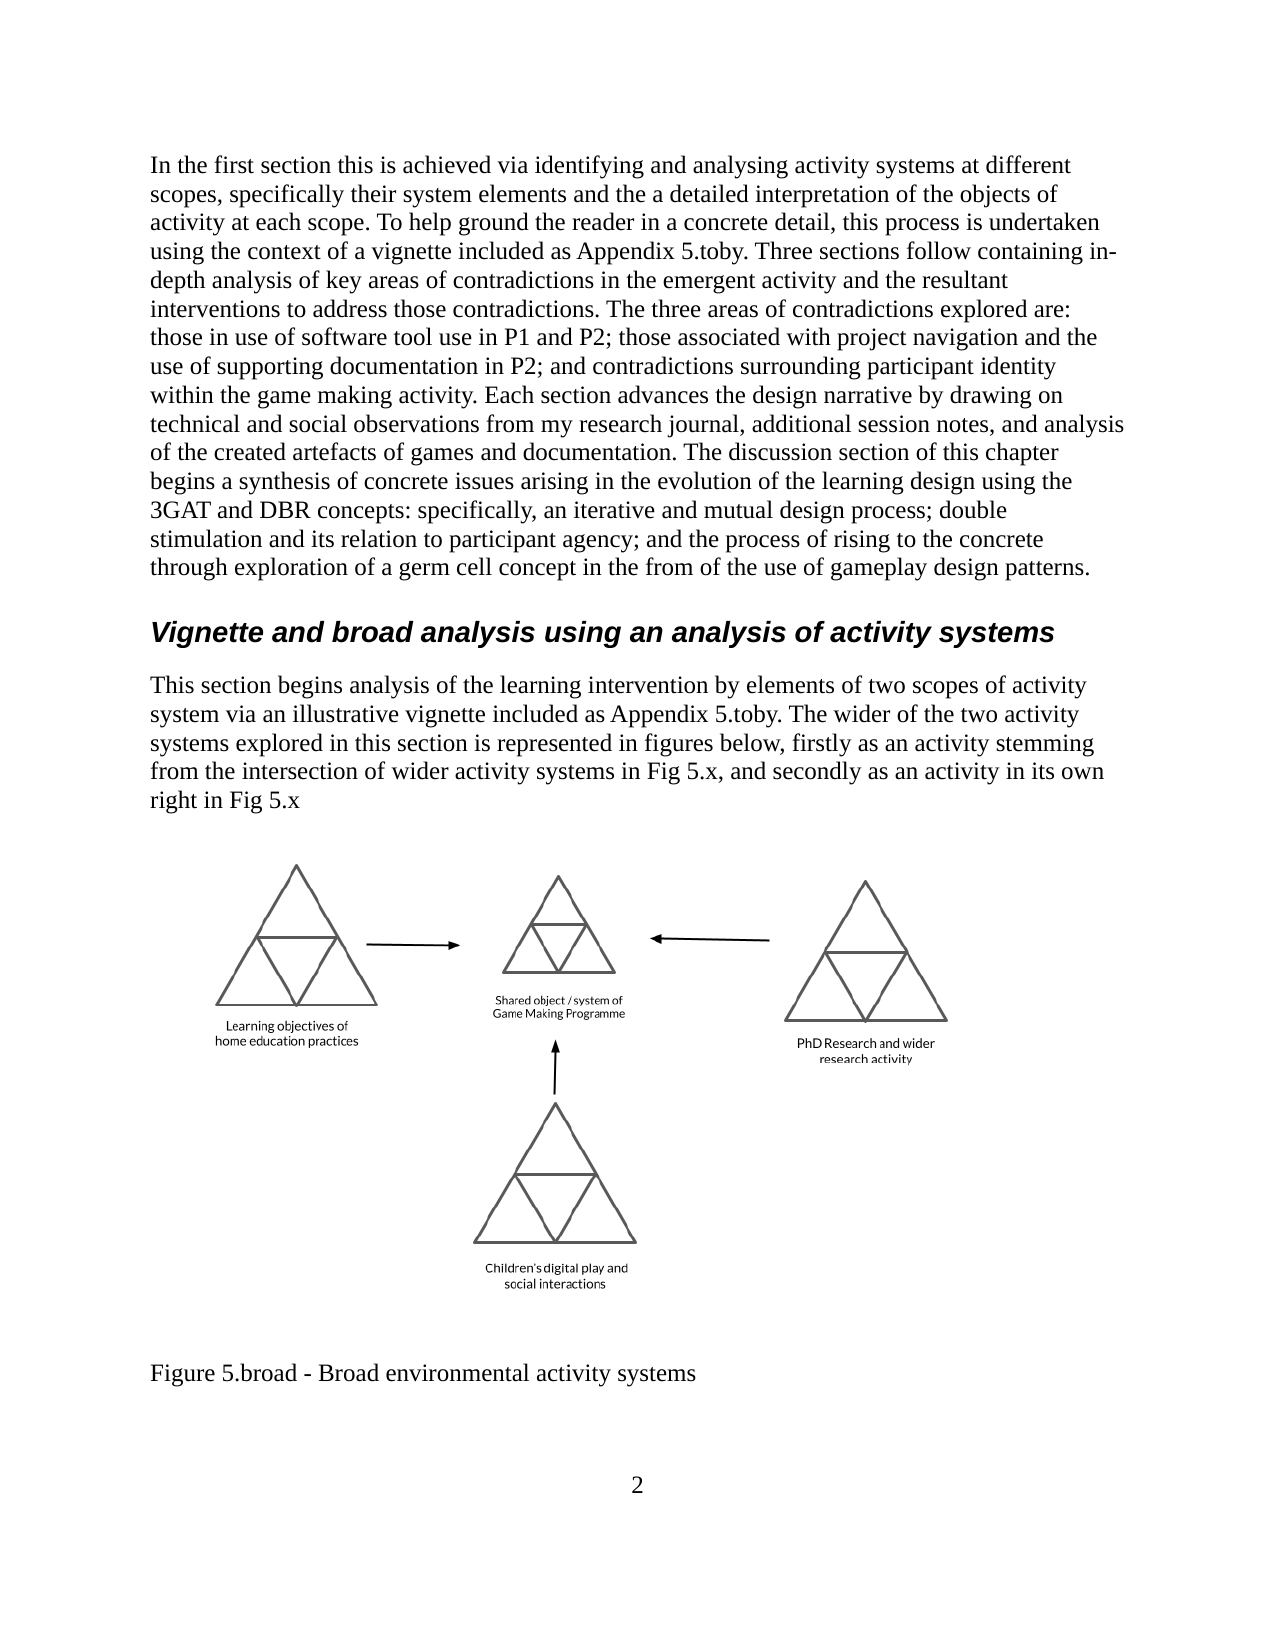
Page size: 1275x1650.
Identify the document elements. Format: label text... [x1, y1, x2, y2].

text Figure 5.broad - Broad environmental activity systems [150, 832, 1125, 1387]
subtitle Vignette and broad analysis using an analysis of activity systems [150, 615, 1125, 649]
text In the first section this is achieved via identifying and analysing activity systems at different scopes, specifically their system elements and the a detailed interpretation of the objects of activity at each scope. To help ground the reader in a concrete detail, this process is undertaken using the context of a vignette included as Appendix 5.toby. Three sections follow containing in-depth analysis of key areas of contradictions in the emergent activity and the resultant interventions to address those contradictions. The three areas of contradictions explored are: those in use of software tool use in P1 and P2; those associated with project navigation and the use of supporting documentation in P2; and contradictions surrounding participant identity within the game making activity. Each section advances the design narrative by drawing on technical and social observations from my research journal, additional session notes, and analysis of the created artefacts of games and documentation. The discussion section of this chapter begins a synthesis of concrete issues arising in the evolution of the learning design using the 3GAT and DBR concepts: specifically, an iterative and mutual design process; double stimulation and its relation to participant agency; and the process of rising to the concrete through exploration of a germ cell concept in the from of the use of gameplay design patterns. [150, 150, 1125, 581]
text This section begins analysis of the learning intervention by elements of two scopes of activity system via an illustrative vignette included as Appendix 5.toby. The wider of the two activity systems explored in this section is represented in figures below, firstly as an activity stemming from the intersection of wider activity systems in Fig 5.x, and secondly as an activity in its own right in Fig 5.x [150, 670, 1125, 814]
picture [150, 831, 1077, 1353]
